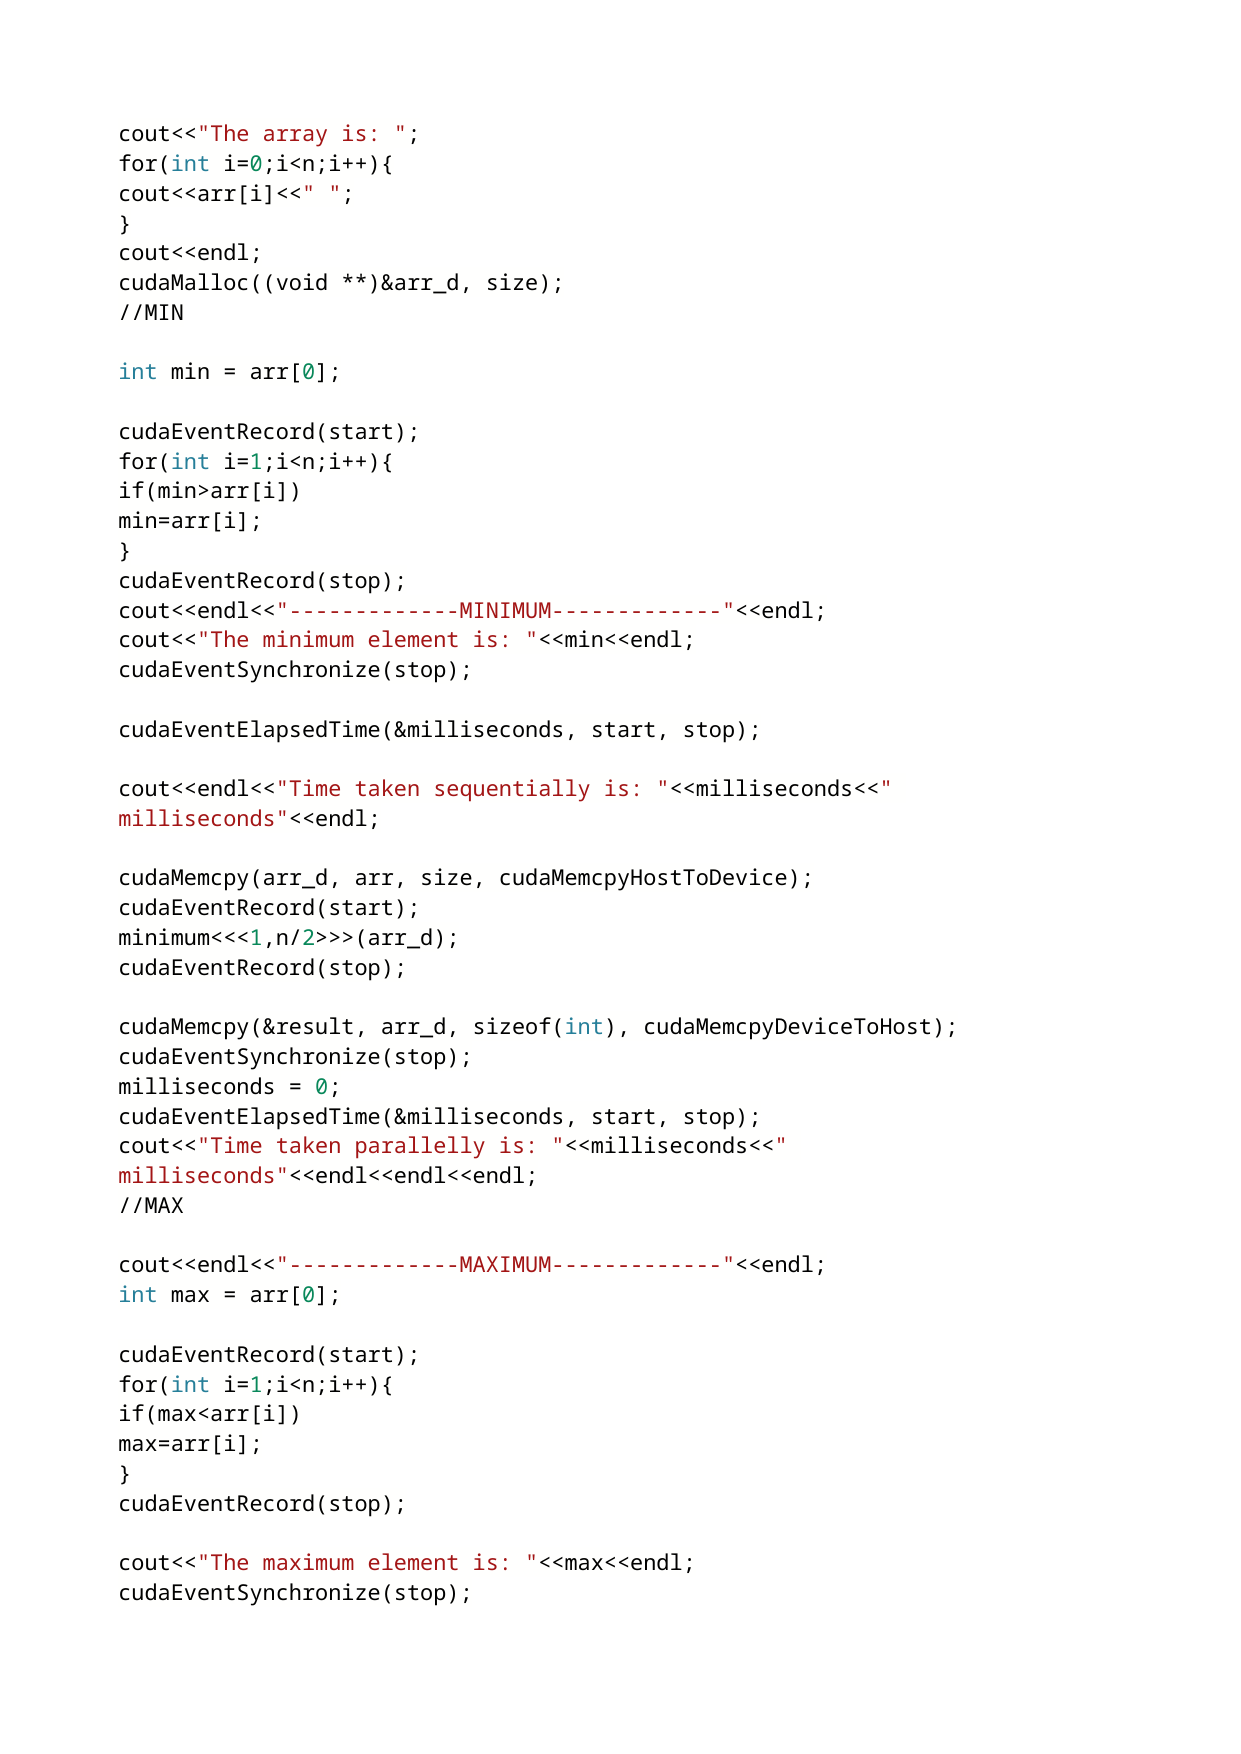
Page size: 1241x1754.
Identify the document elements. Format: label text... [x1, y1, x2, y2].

text if(max<arr[i]) [118, 1398, 1122, 1428]
text cout<<"The maximum element is: "<<max<<endl; [118, 1547, 1122, 1577]
text max=arr[i]; [118, 1428, 1122, 1458]
text min=arr[i]; [118, 505, 1122, 535]
text cudaMemcpy(arr_d, arr, size, cudaMemcpyHostToDevice); [118, 862, 1122, 892]
text cudaEventRecord(start); [118, 416, 1122, 446]
text } [118, 207, 1122, 237]
text cudaMemcpy(&result, arr_d, sizeof(int), cudaMemcpyDeviceToHost); [118, 1011, 1122, 1041]
text cudaMalloc((void **)&arr_d, size); [118, 267, 1122, 297]
text cudaEventRecord(start); [118, 1339, 1122, 1368]
text cout<<"The array is: "; [118, 118, 1122, 148]
text int max = arr[0]; [118, 1279, 1122, 1309]
text if(min>arr[i]) [118, 475, 1122, 505]
text int min = arr[0]; [118, 356, 1122, 386]
text cudaEventSynchronize(stop); [118, 1577, 1122, 1607]
text cout<<endl; [118, 237, 1122, 267]
text } [118, 535, 1122, 565]
text } [118, 1458, 1122, 1488]
text cudaEventSynchronize(stop); [118, 654, 1122, 684]
text for(int i=1;i<n;i++){ [118, 446, 1122, 475]
text //MAX [118, 1190, 1122, 1220]
text cudaEventRecord(start); [118, 892, 1122, 922]
text cout<<"Time taken parallelly is: "<<milliseconds<<" milliseconds"<<endl<<endl<<endl; [118, 1130, 1122, 1190]
text cout<<endl<<"-------------MAXIMUM-------------"<<endl; [118, 1249, 1122, 1279]
text cout<<endl<<"-------------MINIMUM-------------"<<endl; [118, 594, 1122, 624]
text for(int i=1;i<n;i++){ [118, 1368, 1122, 1398]
text for(int i=0;i<n;i++){ [118, 148, 1122, 178]
text milliseconds = 0; [118, 1071, 1122, 1101]
text minimum<<<1,n/2>>>(arr_d); [118, 922, 1122, 952]
text //MIN [118, 297, 1122, 327]
text cudaEventElapsedTime(&milliseconds, start, stop); [118, 714, 1122, 743]
text cudaEventSynchronize(stop); [118, 1041, 1122, 1071]
text cout<<arr[i]<<" "; [118, 178, 1122, 207]
text cout<<"The minimum element is: "<<min<<endl; [118, 624, 1122, 654]
text cudaEventRecord(stop); [118, 952, 1122, 982]
text cout<<endl<<"Time taken sequentially is: "<<milliseconds<<" milliseconds"<<endl; [118, 773, 1122, 833]
text cudaEventRecord(stop); [118, 1488, 1122, 1517]
text cudaEventRecord(stop); [118, 565, 1122, 594]
text cudaEventElapsedTime(&milliseconds, start, stop); [118, 1101, 1122, 1130]
